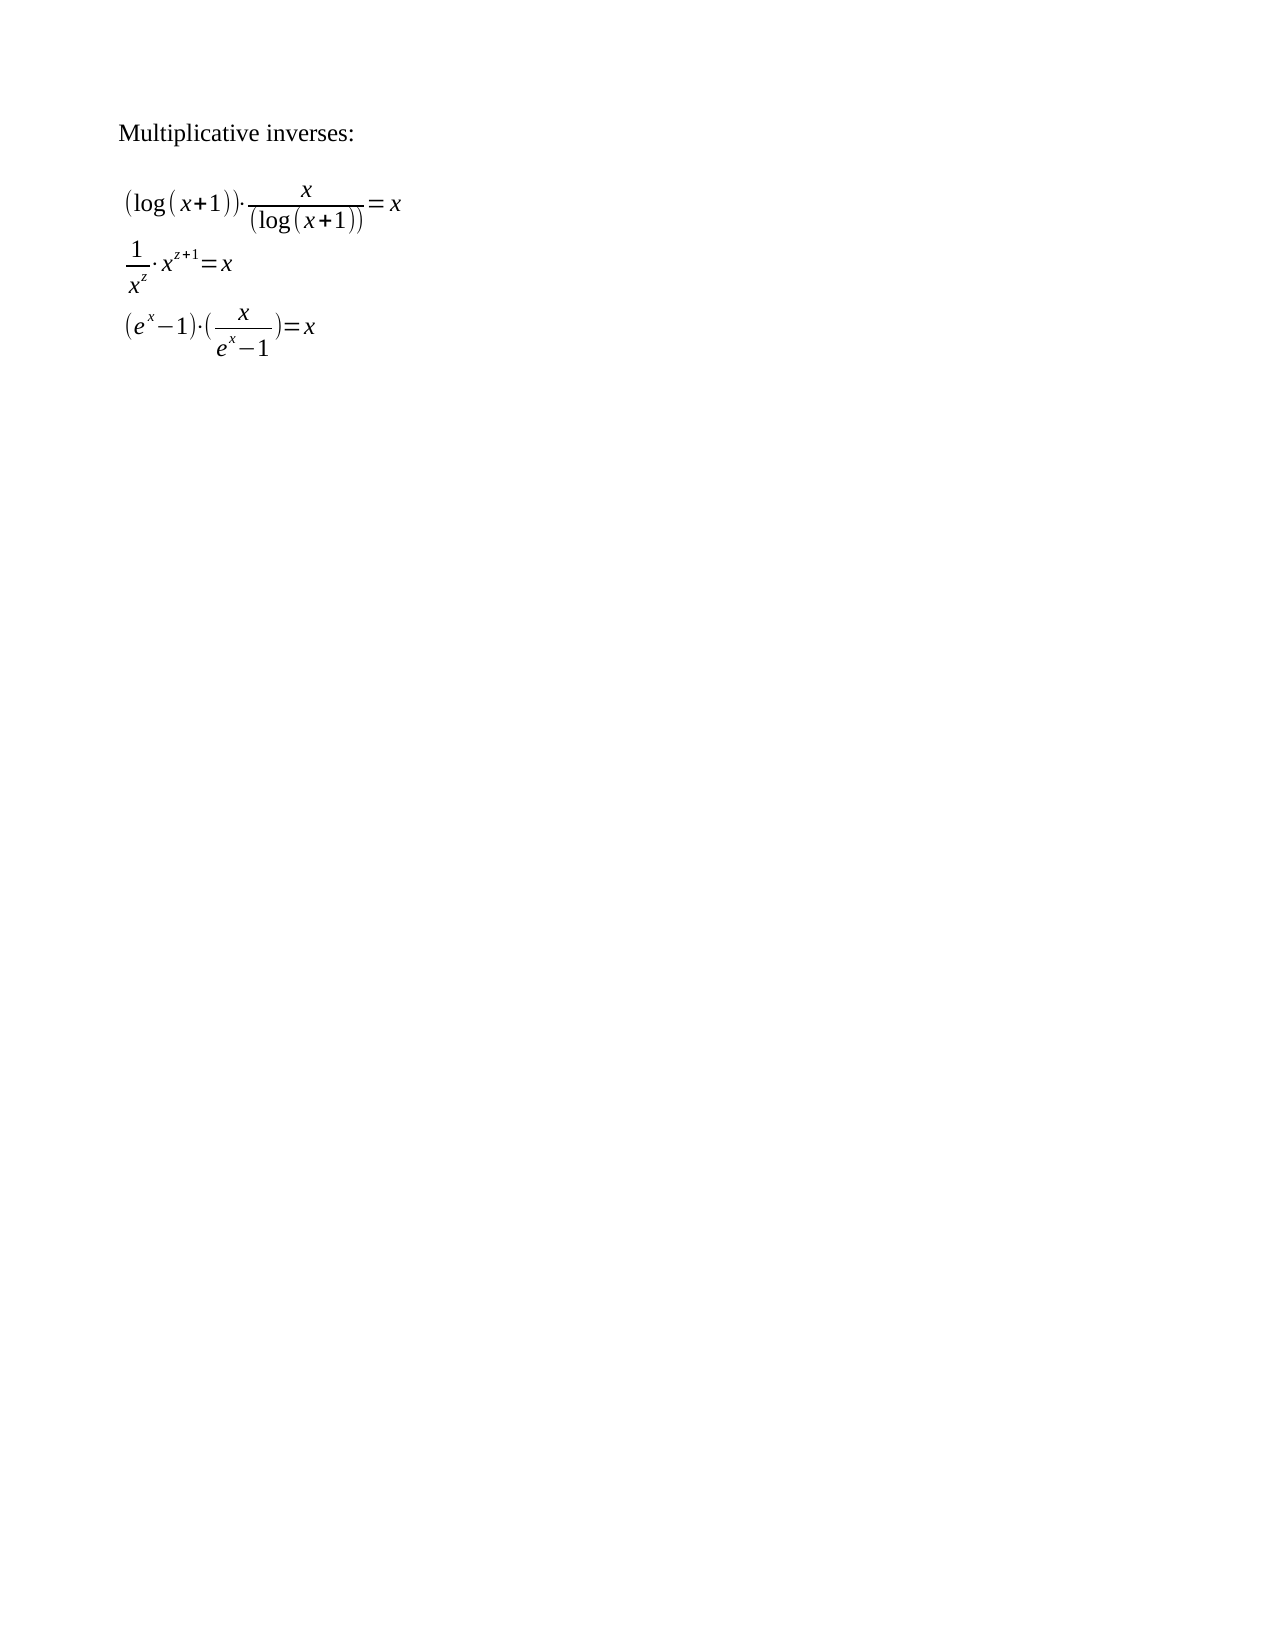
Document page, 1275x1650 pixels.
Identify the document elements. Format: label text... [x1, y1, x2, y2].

text Multiplicative inverses: [118, 118, 637, 147]
